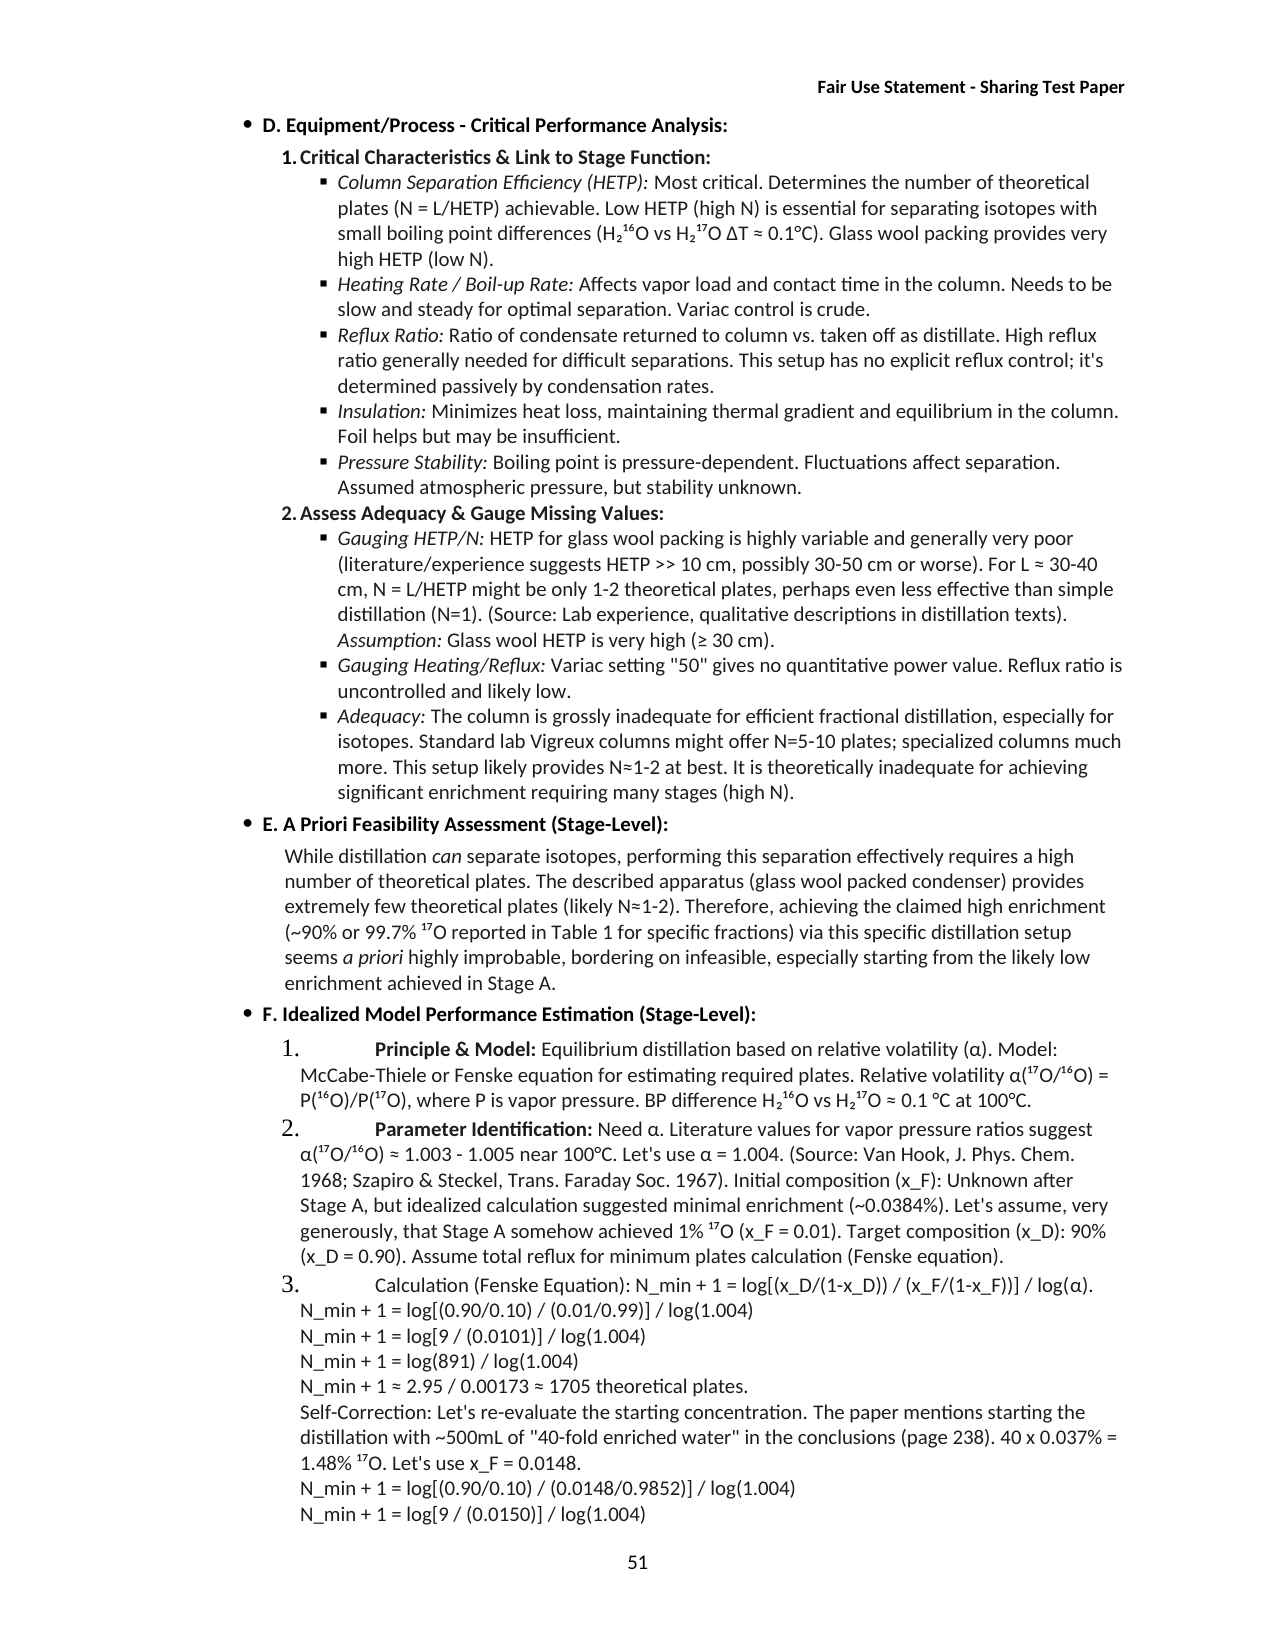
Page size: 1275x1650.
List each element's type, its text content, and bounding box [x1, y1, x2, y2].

list Assess Adequacy & Gauge Missing Values: [281, 500, 1125, 525]
subtitle F. Idealized Model Performance Estimation (Stage-Level): [244, 1002, 1125, 1027]
list Heating Rate / Boil-up Rate: Affects vapor load and contact time in the column. Needs to be slow and steady for optimal separation. Variac control is crude. [319, 271, 1125, 322]
list Principle & Model: Equilibrium distillation based on relative volatility (α). Model: McCabe-Thiele or Fenske equation for estimating required plates. Relative volatility α(¹⁷O/¹⁶O) = P(¹⁶O)/P(¹⁷O), where P is vapor pressure. BP difference H₂¹⁶O vs H₂¹⁷O ≈ 0.1 °C at 100°C. [281, 1033, 1125, 1113]
list Critical Characteristics & Link to Stage Function: [281, 144, 1125, 169]
list Column Separation Efficiency (HETP): Most critical. Determines the number of theoretical plates (N = L/HETP) achievable. Low HETP (high N) is essential for separating isotopes with small boiling point differences (H₂¹⁶O vs H₂¹⁷O ΔT ≈ 0.1°C). Glass wool packing provides very high HETP (low N). [319, 169, 1125, 271]
list Gauging Heating/Reflux: Variac setting "50" gives no quantitative power value. Reflux ratio is uncontrolled and likely low. [319, 652, 1125, 703]
subtitle D. Equipment/Process - Critical Performance Analysis: [244, 112, 1125, 138]
list Reflux Ratio: Ratio of condensate returned to column vs. taken off as distillate. High reflux ratio generally needed for difficult separations. This setup has no explicit reflux control; it's determined passively by condensation rates. [319, 322, 1125, 398]
text While distillation can separate isotopes, performing this separation effectively requires a high number of theoretical plates. The described apparatus (glass wool packed condenser) provides extremely few theoretical plates (likely N≈1-2). Therefore, achieving the claimed high enrichment (~90% or 99.7% ¹⁷O reported in Table 1 for specific fractions) via this specific distillation setup seems a priori highly improbable, bordering on infeasible, especially starting from the likely low enrichment achieved in Stage A. [284, 843, 1125, 995]
list Adequacy: The column is grossly inadequate for efficient fractional distillation, especially for isotopes. Standard lab Vigreux columns might offer N=5-10 plates; specialized columns much more. This setup likely provides N≈1-2 at best. It is theoretically inadequate for achieving significant enrichment requiring many stages (high N). [319, 703, 1125, 805]
list Pressure Stability: Boiling point is pressure-dependent. Fluctuations affect separation. Assumed atmospheric pressure, but stability unknown. [319, 449, 1125, 500]
list Insulation: Minimizes heat loss, maintaining thermal gradient and equilibrium in the column. Foil helps but may be insufficient. [319, 398, 1125, 449]
list Gauging HETP/N: HETP for glass wool packing is highly variable and generally very poor (literature/experience suggests HETP >> 10 cm, possibly 30-50 cm or worse). For L ≈ 30-40 cm, N = L/HETP might be only 1-2 theoretical plates, perhaps even less effective than simple distillation (N=1). (Source: Lab experience, qualitative descriptions in distillation texts). Assumption: Glass wool HETP is very high (≥ 30 cm). [319, 525, 1125, 652]
list Parameter Identification: Need α. Literature values for vapor pressure ratios suggest α(¹⁷O/¹⁶O) ≈ 1.003 - 1.005 near 100°C. Let's use α = 1.004. (Source: Van Hook, J. Phys. Chem. 1968; Szapiro & Steckel, Trans. Faraday Soc. 1967). Initial composition (x_F): Unknown after Stage A, but idealized calculation suggested minimal enrichment (~0.0384%). Let's assume, very generously, that Stage A somehow achieved 1% ¹⁷O (x_F = 0.01). Target composition (x_D): 90% (x_D = 0.90). Assume total reflux for minimum plates calculation (Fenske equation). [281, 1113, 1125, 1269]
list Calculation (Fenske Equation): N_min + 1 = log[(x_D/(1-x_D)) / (x_F/(1-x_F))] / log(α). N_min + 1 = log[(0.90/0.10) / (0.01/0.99)] / log(1.004) N_min + 1 = log[9 / (0.0101)] / log(1.004) N_min + 1 = log(891) / log(1.004) N_min + 1 ≈ 2.95 / 0.00173 ≈ 1705 theoretical plates. Self-Correction: Let's re-evaluate the starting concentration. The paper mentions starting the distillation with ~500mL of "40-fold enriched water" in the conclusions (page 238). 40 x 0.037% = 1.48% ¹⁷O. Let's use x_F = 0.0148. N_min + 1 = log[(0.90/0.10) / (0.0148/0.9852)] / log(1.004) N_min + 1 = log[9 / (0.0150)] / log(1.004) [281, 1269, 1125, 1526]
subtitle E. A Priori Feasibility Assessment (Stage-Level): [244, 811, 1125, 837]
